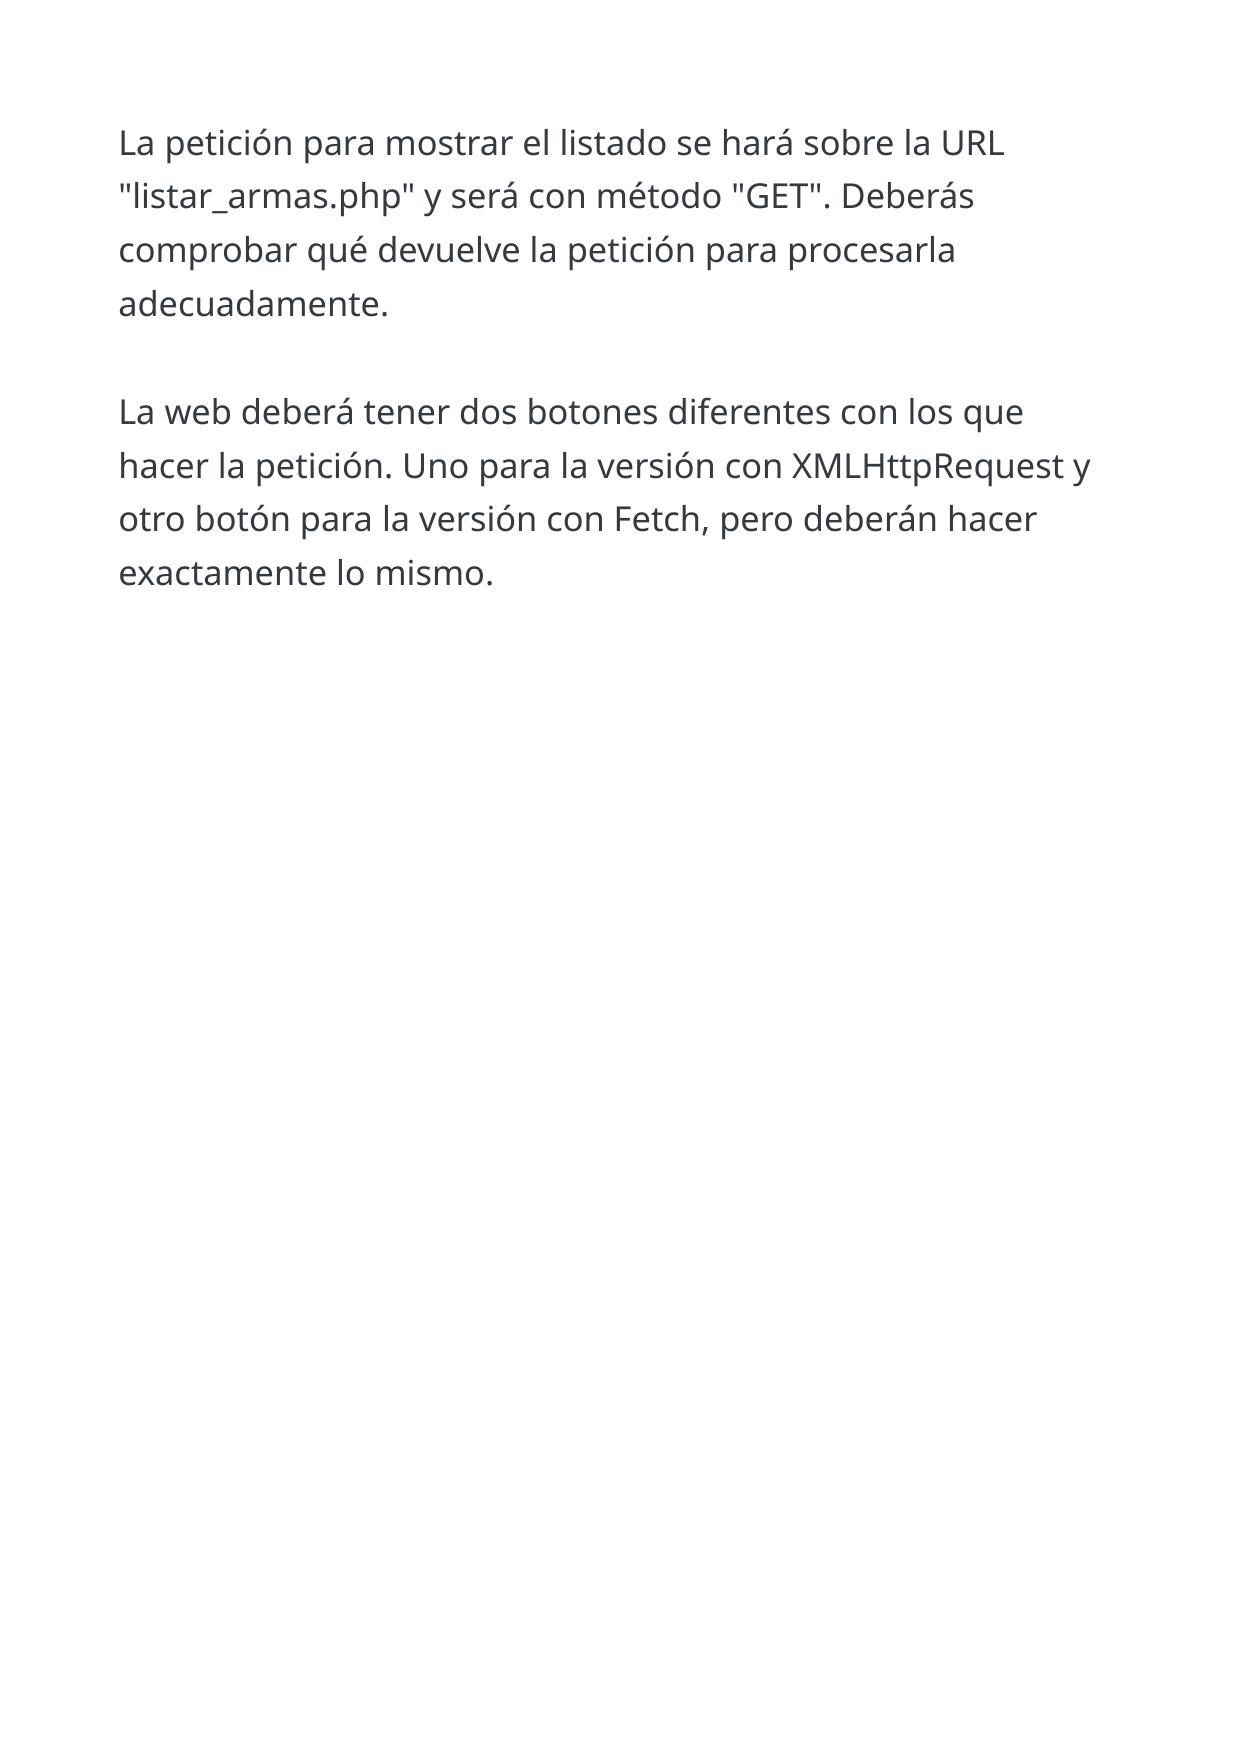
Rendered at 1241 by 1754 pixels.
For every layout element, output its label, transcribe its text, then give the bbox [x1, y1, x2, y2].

text La petición para mostrar el listado se hará sobre la URL "listar_armas.php" y será con método "GET". Deberás comprobar qué devuelve la petición para procesarla adecuadamente. La web deberá tener dos botones diferentes con los que hacer la petición. Uno para la versión con XMLHttpRequest y otro botón para la versión con Fetch, pero deberán hacer exactamente lo mismo. [118, 118, 1122, 596]
